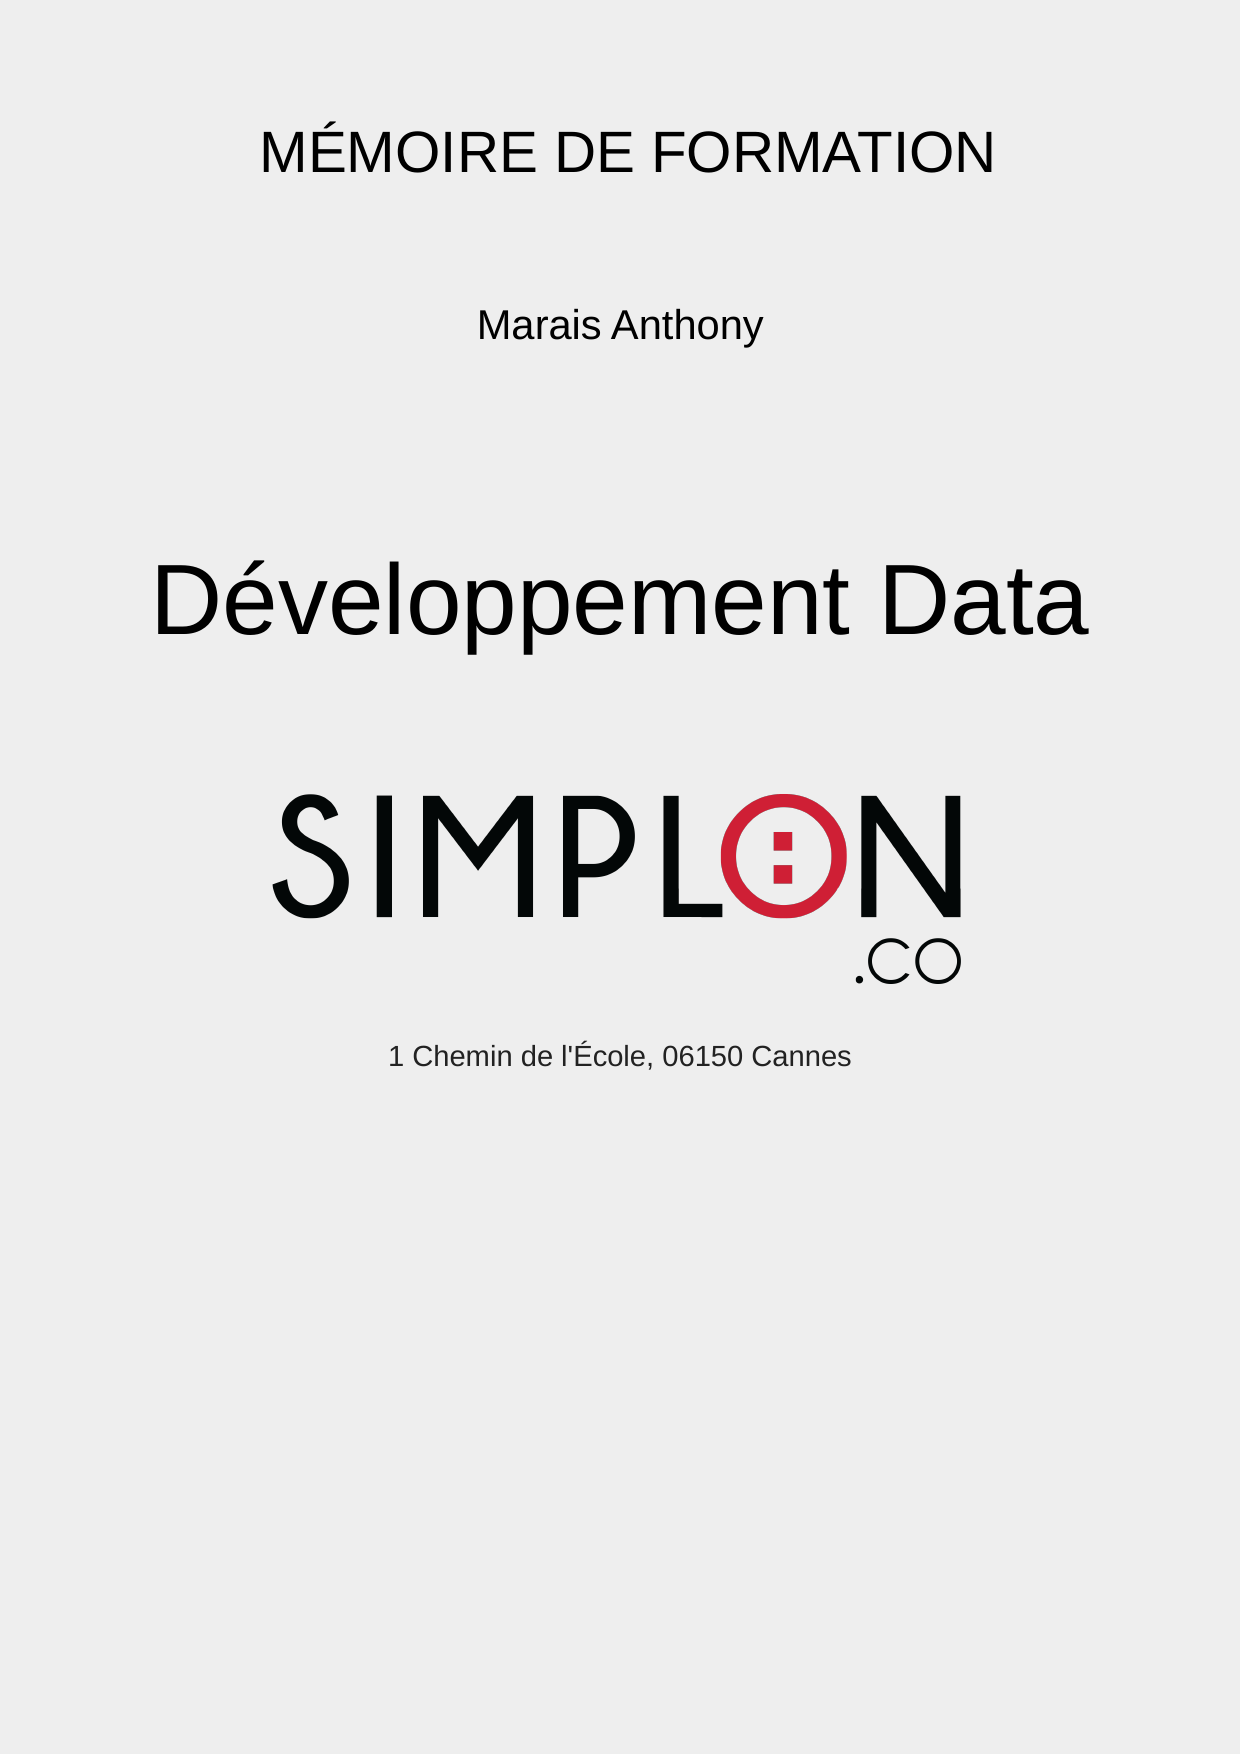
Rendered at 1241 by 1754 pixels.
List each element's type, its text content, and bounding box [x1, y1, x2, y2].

text Marais Anthony [118, 300, 1122, 348]
text 1 Chemin de l'École, 06150 Cannes [118, 1039, 1122, 1072]
text Développement Data [118, 540, 1122, 655]
text MÉMOIRE DE FORMATION [118, 118, 1122, 185]
picture [251, 738, 984, 1032]
